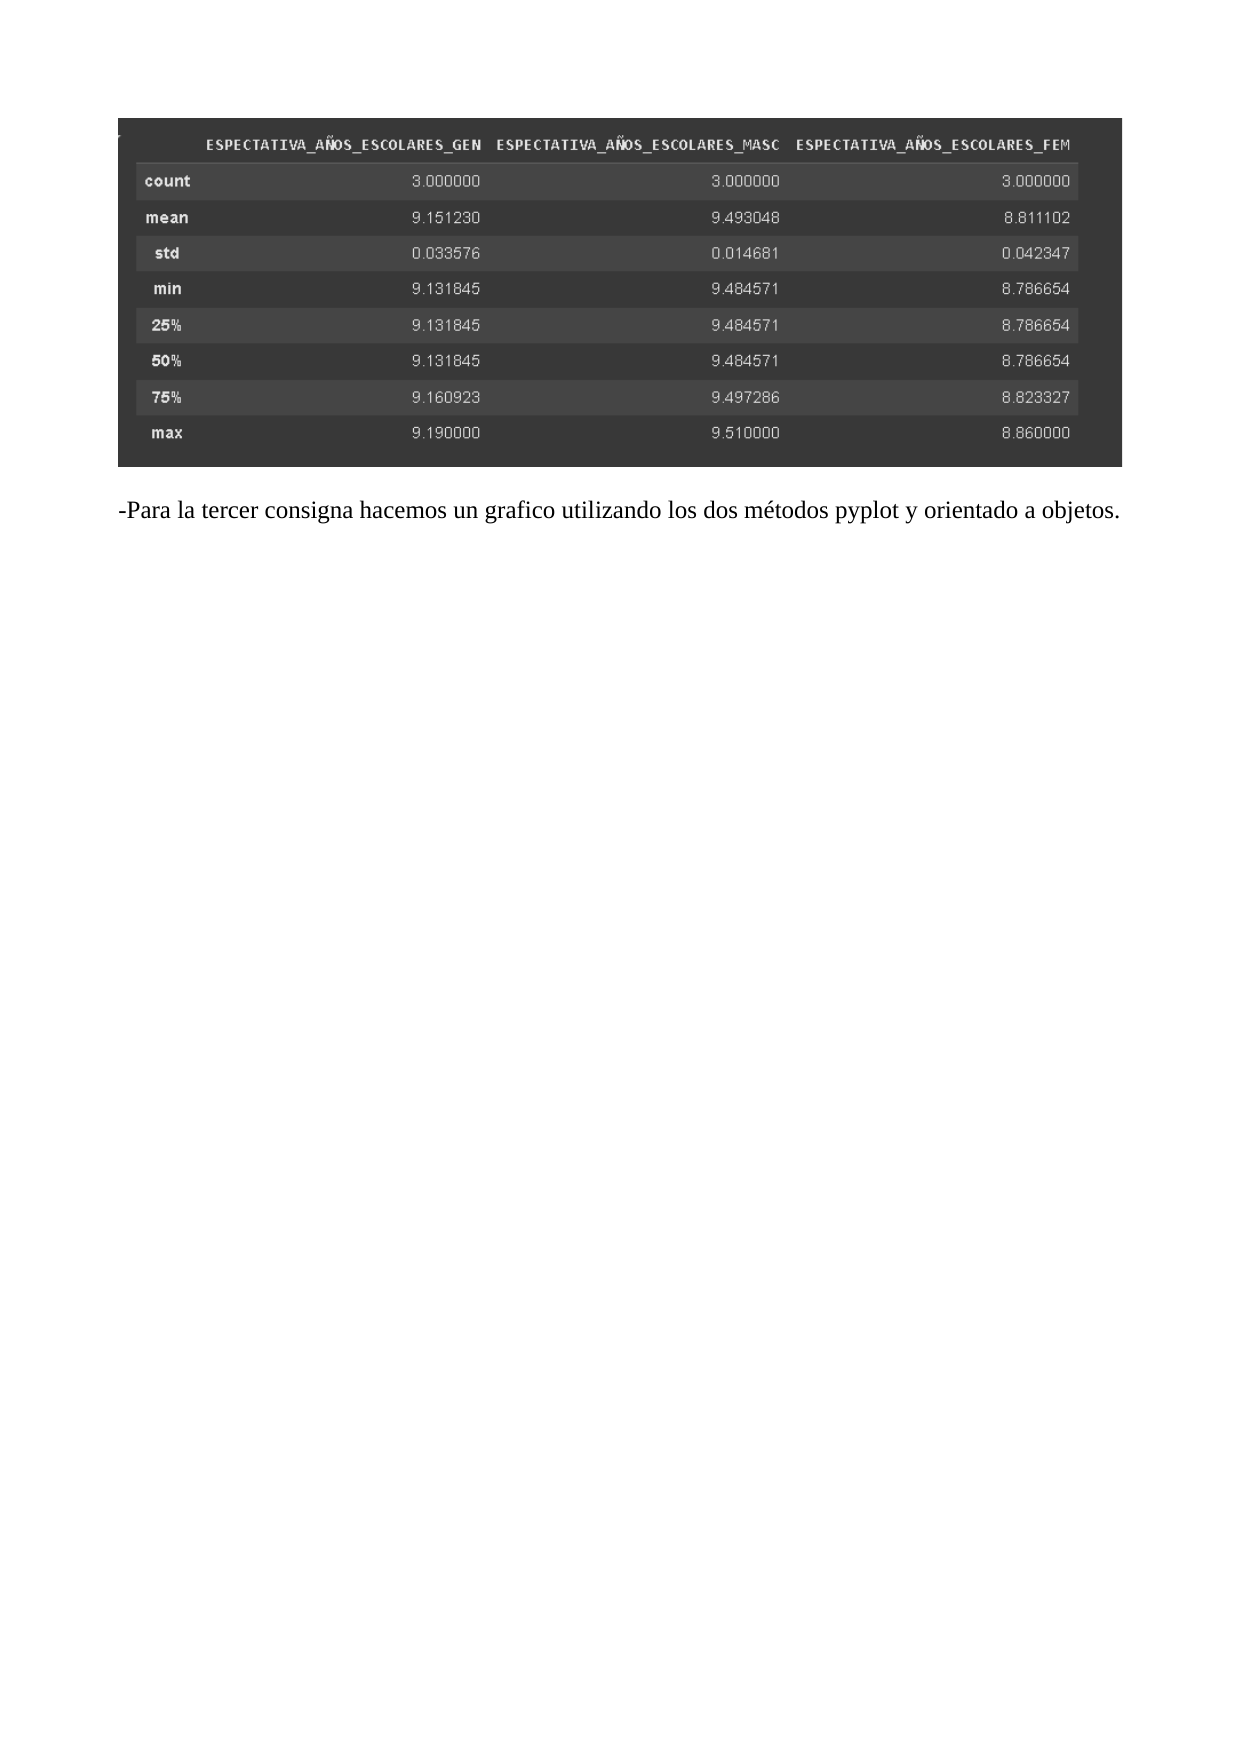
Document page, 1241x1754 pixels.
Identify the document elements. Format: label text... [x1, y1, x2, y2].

picture [118, 118, 1123, 467]
text -Para la tercer consigna hacemos un grafico utilizando los dos métodos pyplot y orientado a objetos. [118, 495, 1122, 524]
